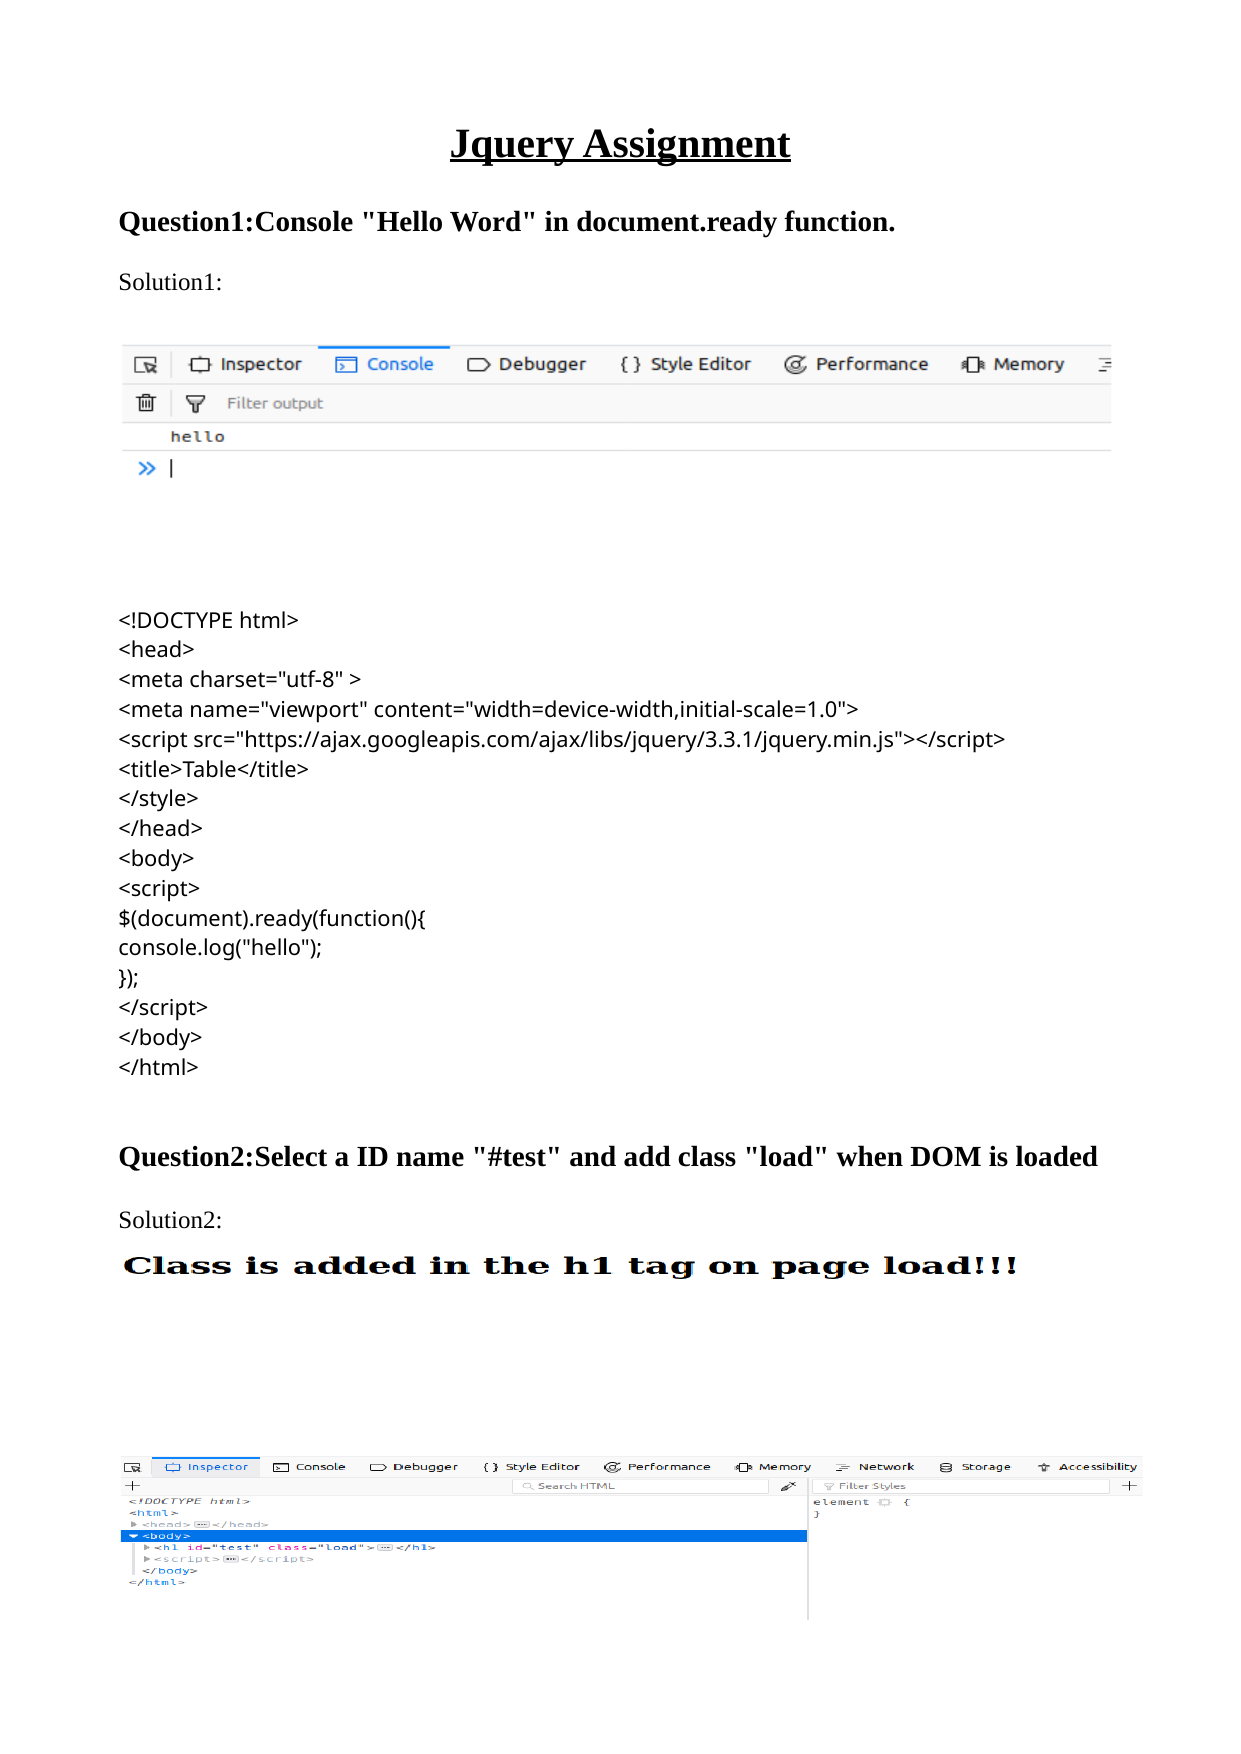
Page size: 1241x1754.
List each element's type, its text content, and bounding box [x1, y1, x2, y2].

text <title>Table</title> [118, 753, 1122, 783]
text $(document).ready(function(){ [118, 902, 1122, 932]
text </style> [118, 783, 1122, 813]
text <head> [118, 634, 1122, 664]
text <body> [118, 843, 1122, 873]
text <script src="https://ajax.googleapis.com/ajax/libs/jquery/3.3.1/jquery.min.js"></script> [118, 724, 1122, 753]
text console.log("hello"); [118, 932, 1122, 962]
text </script> [118, 992, 1122, 1022]
text Solution1: [118, 267, 1122, 295]
text <script> [118, 873, 1122, 902]
text </html> [118, 1051, 1122, 1081]
text Solution2: [118, 1205, 1122, 1234]
text <meta name="viewport" content="width=device-width,initial-scale=1.0"> [118, 694, 1122, 724]
text }); [118, 962, 1122, 992]
picture [120, 1249, 1143, 1620]
text <!DOCTYPE html> [118, 604, 1122, 634]
text Question1:Console "Hello Word" in document.ready function. [118, 204, 1122, 238]
text </head> [118, 813, 1122, 843]
text <meta charset="utf-8" > [118, 664, 1122, 694]
text </body> [118, 1022, 1122, 1051]
text Question2:Select a ID name "#test" and add class "load" when DOM is loaded [118, 1139, 1122, 1172]
text Jquery Assignment [118, 118, 1122, 166]
